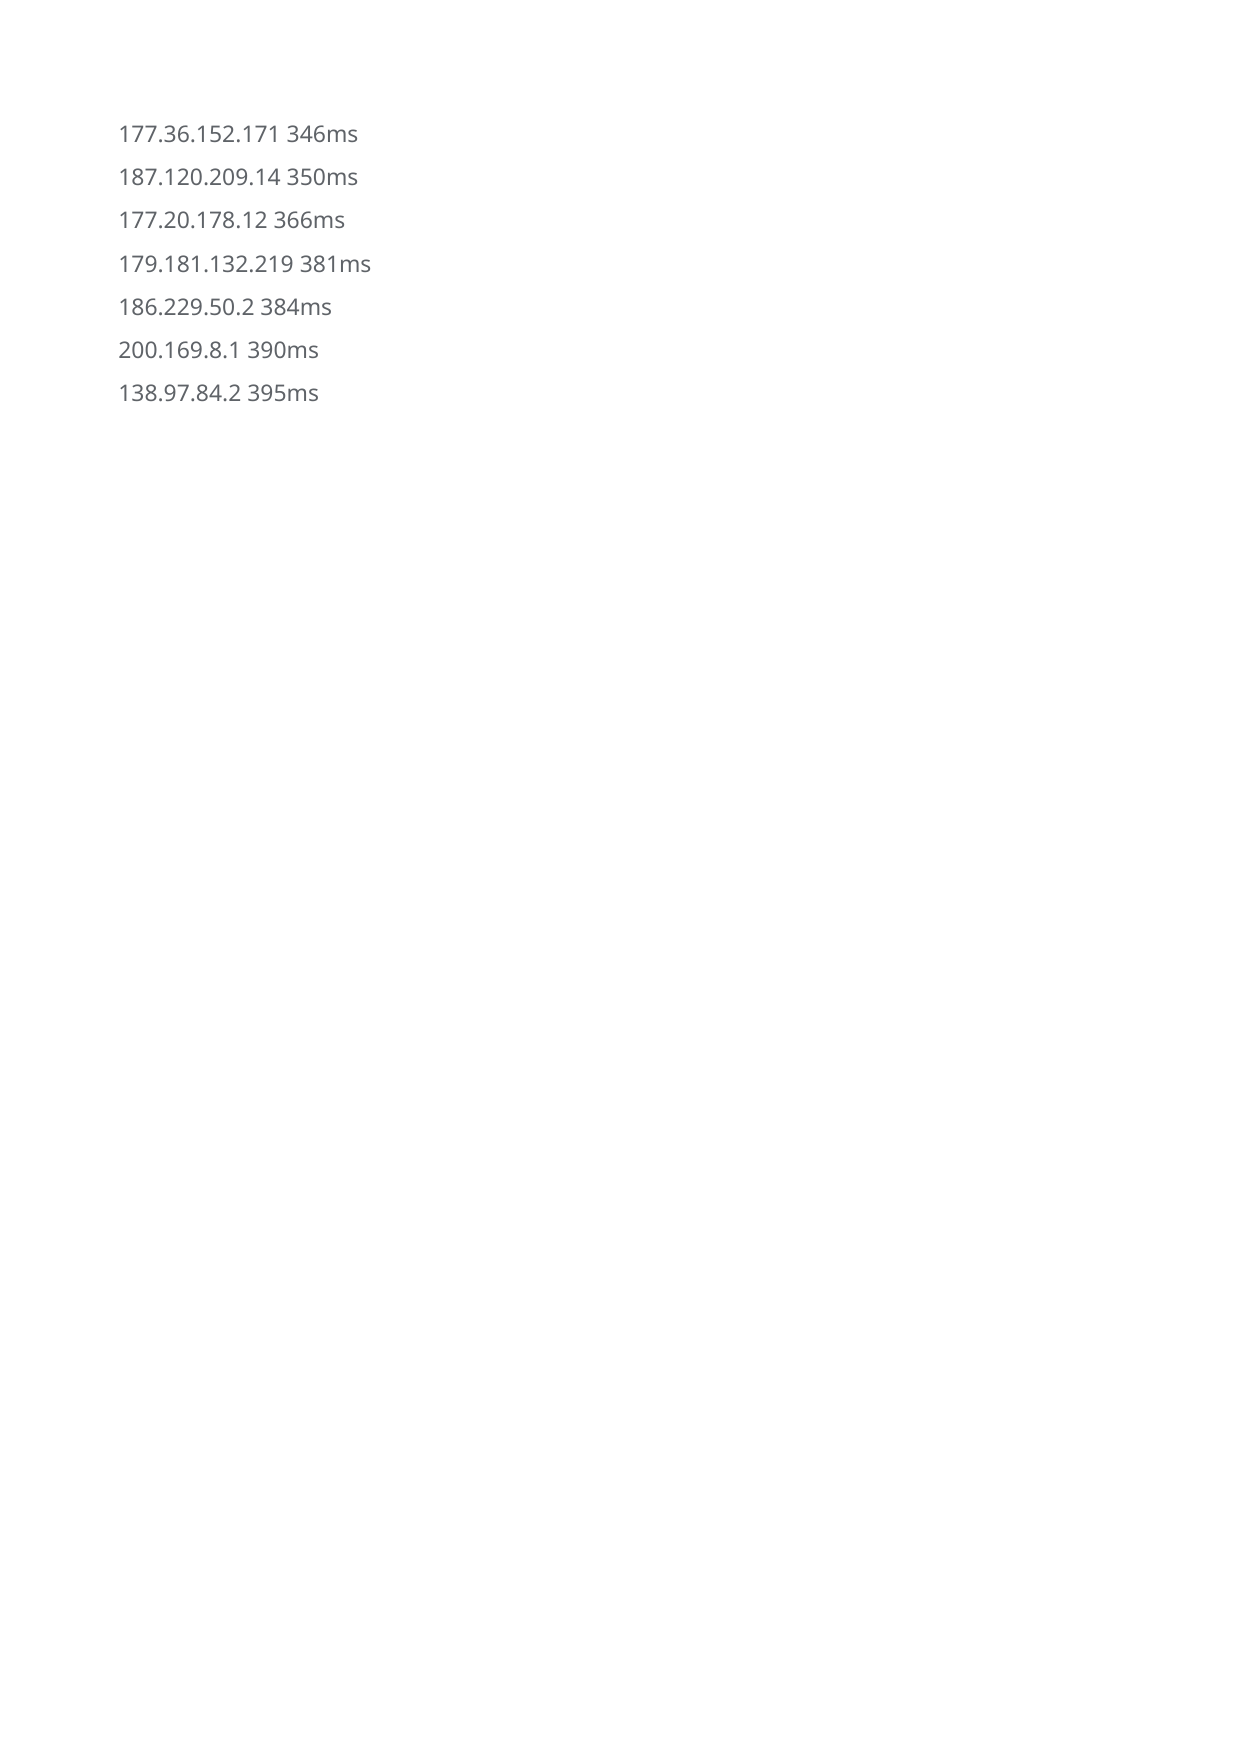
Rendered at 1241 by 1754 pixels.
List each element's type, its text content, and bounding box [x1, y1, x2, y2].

text 187.120.209.14 350ms [118, 161, 1122, 192]
text 138.97.84.2 395ms [118, 377, 1122, 408]
text 177.20.178.12 366ms [118, 204, 1122, 236]
text 200.169.8.1 390ms [118, 334, 1122, 365]
text 186.229.50.2 384ms [118, 291, 1122, 322]
text 179.181.132.219 381ms [118, 247, 1122, 279]
text 177.36.152.171 346ms [118, 118, 1122, 149]
